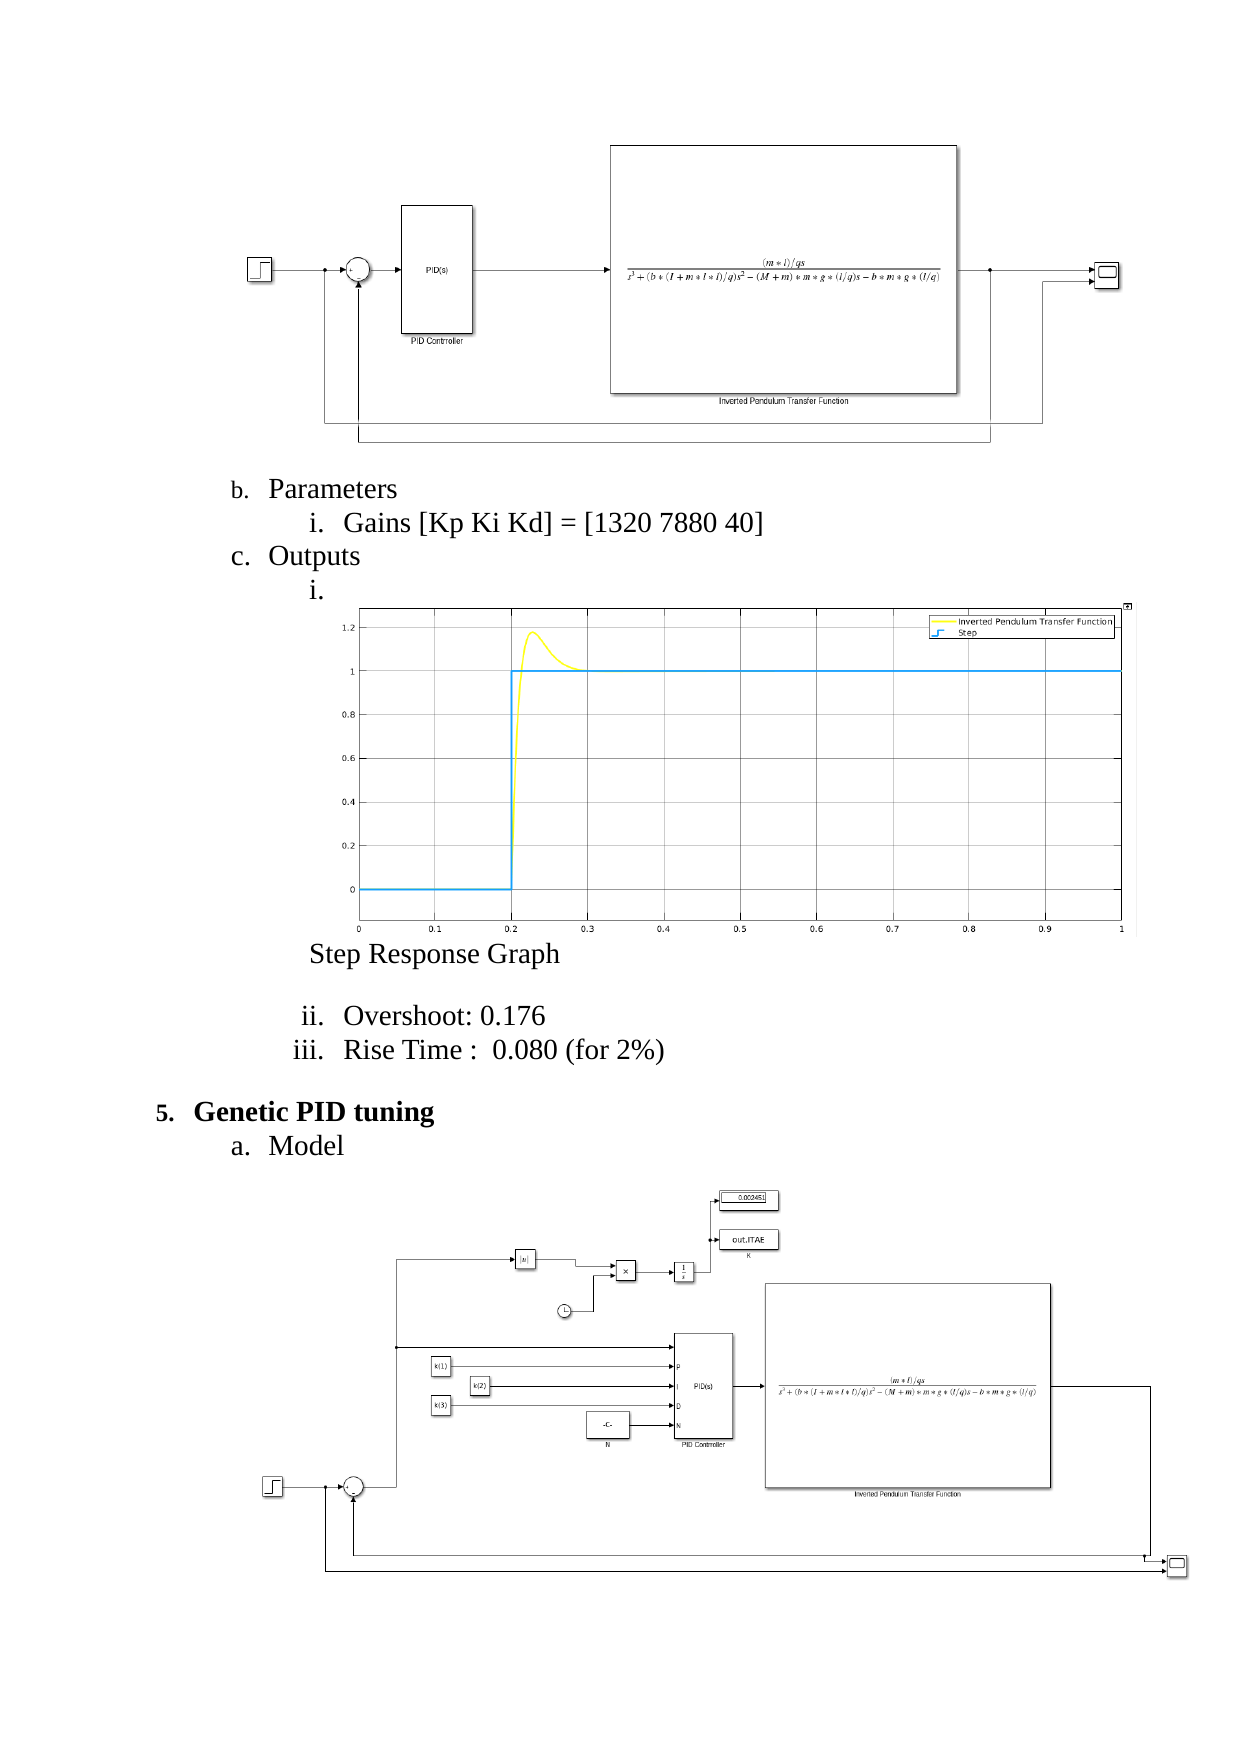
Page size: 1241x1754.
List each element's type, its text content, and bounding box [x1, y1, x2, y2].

list Step Response Graph [324, 572, 1122, 970]
list Overshoot: 0.176 [324, 998, 1122, 1032]
picture [341, 602, 1137, 937]
picture [246, 118, 1138, 472]
picture [253, 1174, 1201, 1593]
list Model [231, 1128, 1122, 1161]
list Parameters [231, 118, 1122, 505]
list Rise Time : 0.080 (for 2%) [324, 1032, 1122, 1066]
list Gains [Kp Ki Kd] = [1320 7880 40] [324, 505, 1122, 538]
list Genetic PID tuning [156, 1094, 1122, 1128]
list Outputs [231, 538, 1122, 572]
